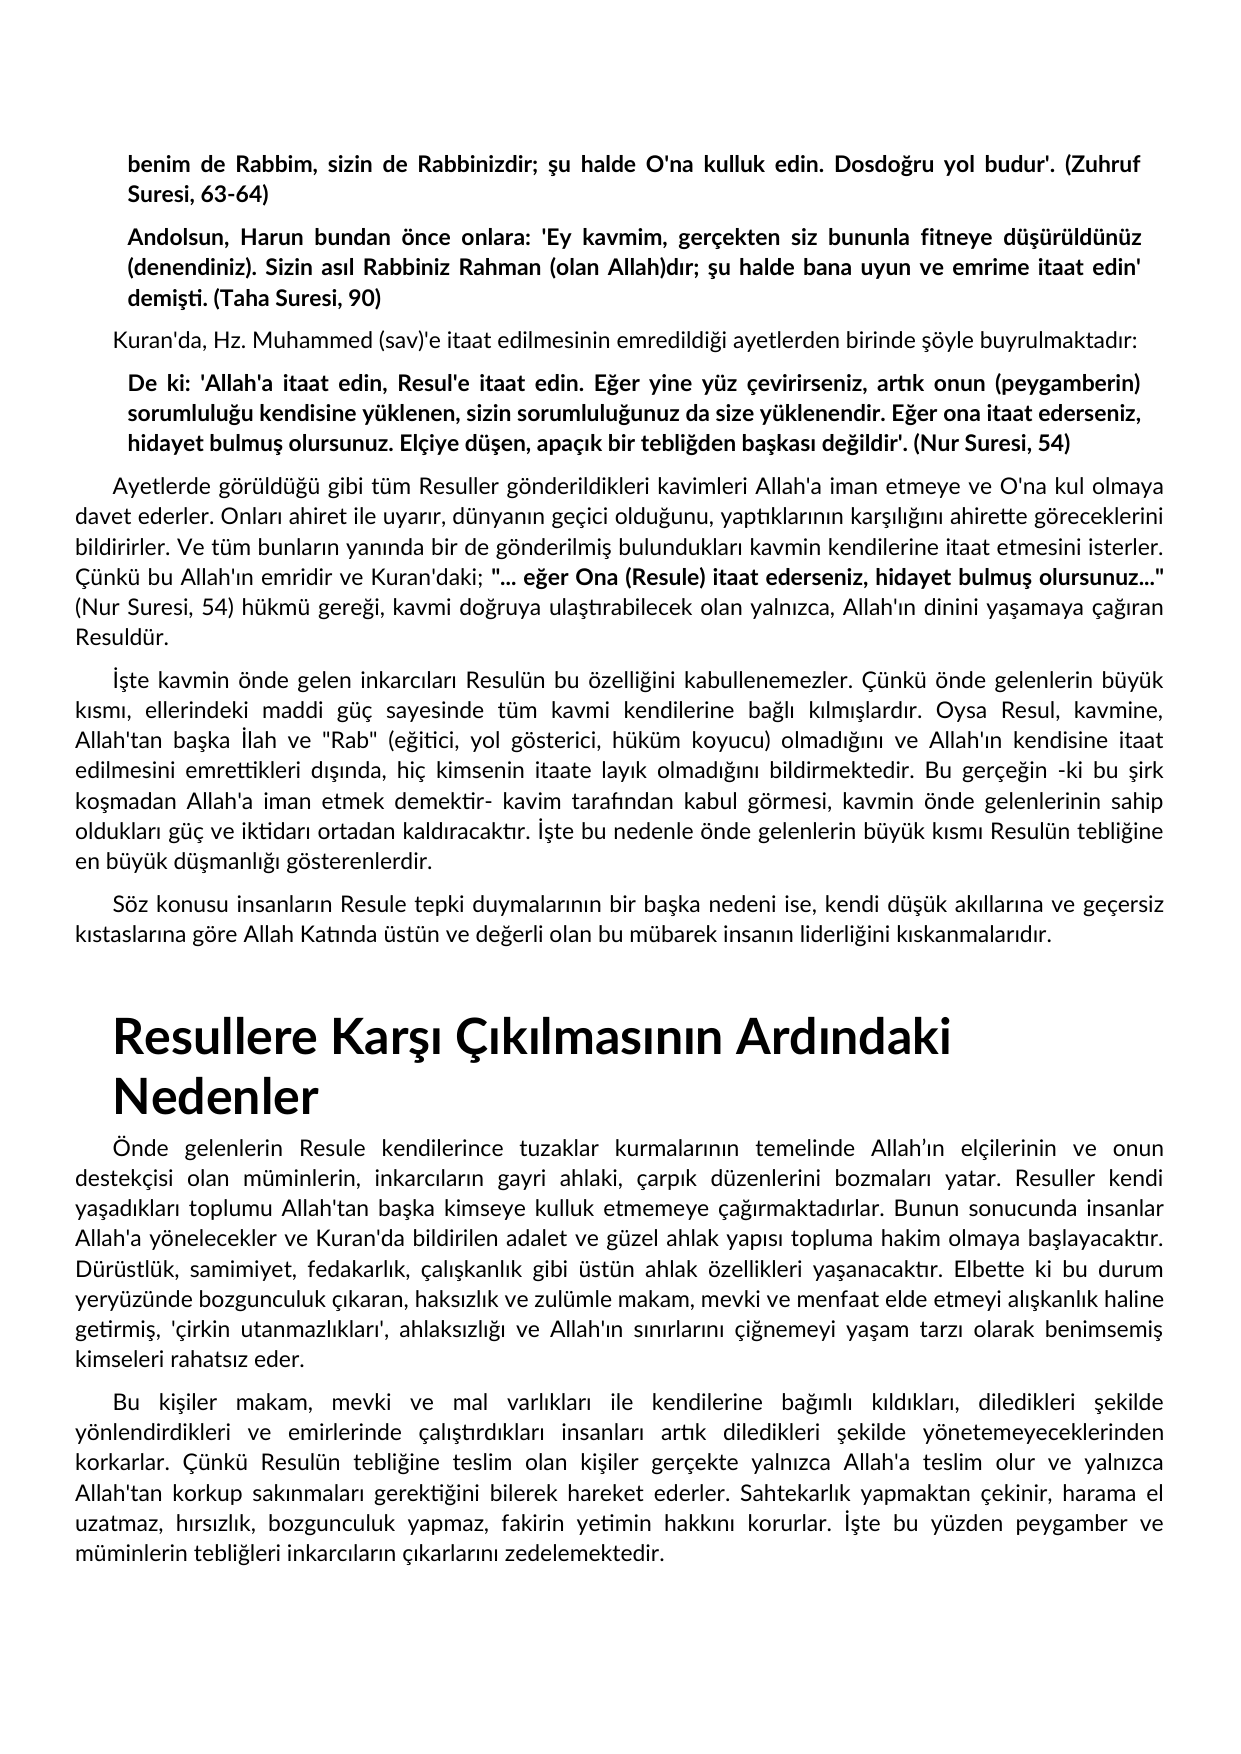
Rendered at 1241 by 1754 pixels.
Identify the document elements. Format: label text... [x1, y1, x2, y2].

text Andolsun, Harun bundan önce onlara: 'Ey kavmim, gerçekten siz bununla fitneye düşürüldünüz (denendiniz). Sizin asıl Rabbiniz Rahman (olan Allah)dır; şu halde bana uyun ve emrime itaat edin' demişti. (Taha Suresi, 90) [127, 223, 1143, 311]
text Söz konusu insanların Resule tepki duymalarının bir başka nedeni ise, kendi düşük akıllarına ve geçersiz kıstaslarına göre Allah Katında üstün ve değerli olan bu mübarek insanın liderliğini kıskanmalarıdır. [75, 889, 1165, 947]
text İşte kavmin önde gelen inkarcıları Resulün bu özelliğini kabullenemezler. Çünkü önde gelenlerin büyük kısmı, ellerindeki maddi güç sayesinde tüm kavmi kendilerine bağlı kılmışlardır. Oysa Resul, kavmine, Allah'tan başka İlah ve "Rab" (eğitici, yol gösterici, hüküm koyucu) olmadığını ve Allah'ın kendisine itaat edilmesini emrettikleri dışında, hiç kimsenin itaate layık olmadığını bildirmektedir. Bu gerçeğin -ki bu şirk koşmadan Allah'a iman etmek demektir- kavim tarafından kabul görmesi, kavmin önde gelenlerinin sahip oldukları güç ve iktidarı ortadan kaldıracaktır. İşte bu nedenle önde gelenlerin büyük kısmı Resulün tebliğine en büyük düşmanlığı gösterenlerdir. [75, 666, 1165, 874]
text De ki: 'Allah'a itaat edin, Resul'e itaat edin. Eğer yine yüz çevirirseniz, artık onun (peygamberin) sorumluluğu kendisine yüklenen, sizin sorumluluğunuz da size yüklenendir. Eğer ona itaat ederseniz, hidayet bulmuş olursunuz. Elçiye düşen, apaçık bir tebliğden başkası değildir'. (Nur Suresi, 54) [127, 369, 1143, 457]
text Ayetlerde görüldüğü gibi tüm Resuller gönderildikleri kavimleri Allah'a iman etmeye ve O'na kul olmaya davet ederler. Onları ahiret ile uyarır, dünyanın geçici olduğunu, yaptıklarının karşılığını ahirette göreceklerini bildirirler. Ve tüm bunların yanında bir de gönderilmiş bulundukları kavmin kendilerine itaat etmesini isterler. Çünkü bu Allah'ın emridir ve Kuran'daki; "... eğer Ona (Resule) itaat ederseniz, hidayet bulmuş olursunuz..." (Nur Suresi, 54) hükmü gereği, kavmi doğruya ulaştırabilecek olan yalnızca, Allah'ın dinini yaşamaya çağıran Resuldür. [75, 472, 1165, 650]
text benim de Rabbim, sizin de Rabbinizdir; şu halde O'na kulluk edin. Dosdoğru yol budur'. (Zuhruf Suresi, 63-64) [127, 150, 1143, 208]
text Kuran'da, Hz. Muhammed (sav)'e itaat edilmesinin emredildiği ayetlerden birinde şöyle buyrulmaktadır: [75, 326, 1165, 353]
subtitle Resullere Karşı Çıkılmasının Ardındaki Nedenler [112, 1005, 1165, 1125]
text Önde gelenlerin Resule kendilerince tuzaklar kurmalarının temelinde Allah’ın elçilerinin ve onun destekçisi olan müminlerin, inkarcıların gayri ahlaki, çarpık düzenlerini bozmaları yatar. Resuller kendi yaşadıkları toplumu Allah'tan başka kimseye kulluk etmemeye çağırmaktadırlar. Bunun sonucunda insanlar Allah'a yönelecekler ve Kuran'da bildirilen adalet ve güzel ahlak yapısı topluma hakim olmaya başlayacaktır. Dürüstlük, samimiyet, fedakarlık, çalışkanlık gibi üstün ahlak özellikleri yaşanacaktır. Elbette ki bu durum yeryüzünde bozgunculuk çıkaran, haksızlık ve zulümle makam, mevki ve menfaat elde etmeyi alışkanlık haline getirmiş, 'çirkin utanmazlıkları', ahlaksızlığı ve Allah'ın sınırlarını çiğnemeyi yaşam tarzı olarak benimsemiş kimseleri rahatsız eder. [75, 1133, 1165, 1372]
text Bu kişiler makam, mevki ve mal varlıkları ile kendilerine bağımlı kıldıkları, diledikleri şekilde yönlendirdikleri ve emirlerinde çalıştırdıkları insanları artık diledikleri şekilde yönetemeyeceklerinden korkarlar. Çünkü Resulün tebliğine teslim olan kişiler gerçekte yalnızca Allah'a teslim olur ve yalnızca Allah'tan korkup sakınmaları gerektiğini bilerek hareket ederler. Sahtekarlık yapmaktan çekinir, harama el uzatmaz, hırsızlık, bozgunculuk yapmaz, fakirin yetimin hakkını korurlar. İşte bu yüzden peygamber ve müminlerin tebliğleri inkarcıların çıkarlarını zedelemektedir. [75, 1388, 1165, 1566]
